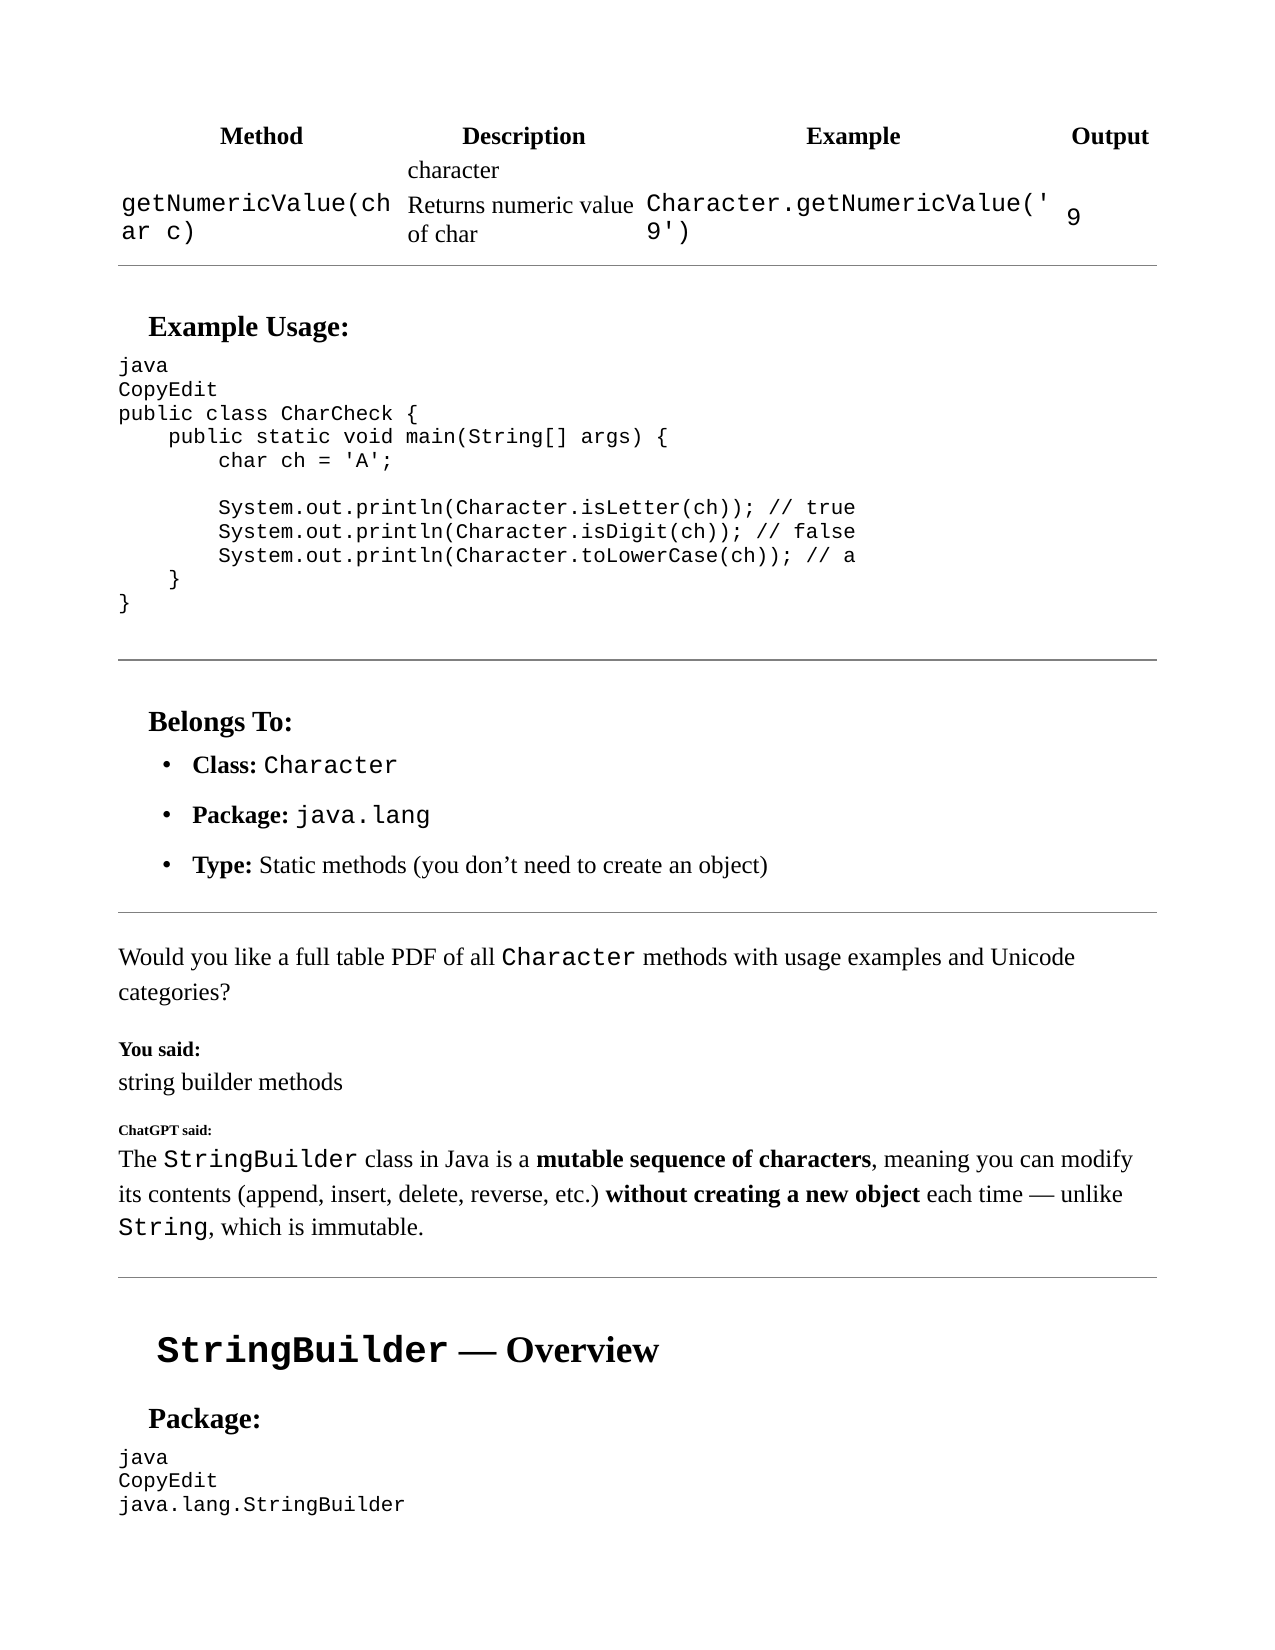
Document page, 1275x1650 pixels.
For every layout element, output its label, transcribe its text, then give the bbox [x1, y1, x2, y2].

subtitle ✅ Example Usage: [118, 309, 1157, 343]
table_header Description [405, 118, 643, 153]
text Would you like a full table PDF of all Character methods with usage examples and Unicode categories? [118, 942, 1157, 1006]
table_cell character [405, 153, 643, 187]
list Package: java.lang [162, 800, 1157, 831]
text public static void main(String[] args) { [118, 426, 1157, 450]
table_cell Character.getNumericValue('9') [643, 187, 1063, 251]
table_header Example [643, 118, 1063, 153]
table_cell Returns numeric value of char [405, 187, 643, 251]
subtitle ChatGPT said: [118, 1121, 1157, 1138]
text java [118, 356, 1157, 379]
text public class CharCheck { [118, 403, 1157, 426]
table_cell [118, 153, 404, 187]
table_header Output [1063, 118, 1157, 153]
table_cell 9 [1063, 187, 1157, 251]
table_cell [1063, 153, 1157, 187]
text } [118, 592, 1157, 616]
text System.out.println(Character.isLetter(ch)); // true [118, 497, 1157, 521]
text } [118, 568, 1157, 592]
subtitle You said: [118, 1037, 1157, 1061]
text string builder methods [118, 1067, 1157, 1096]
table_header Method [118, 118, 404, 153]
text The StringBuilder class in Java is a mutable sequence of characters, meaning you can modify its contents (append, insert, delete, reverse, etc.) without creating a new object each time — unlike String, which is immutable. [118, 1144, 1157, 1243]
list Class: Character [162, 750, 1157, 781]
text System.out.println(Character.toLowerCase(ch)); // a [118, 545, 1157, 568]
subtitle 🔹 Package: [118, 1401, 1157, 1434]
text java.lang.StringBuilder [118, 1494, 1157, 1518]
table_cell getNumericValue(char c) [118, 187, 404, 251]
text char ch = 'A'; [118, 450, 1157, 474]
subtitle ✅ Belongs To: [118, 704, 1157, 737]
text CopyEdit [118, 1471, 1157, 1494]
text CopyEdit [118, 379, 1157, 403]
text System.out.println(Character.isDigit(ch)); // false [118, 521, 1157, 545]
subtitle ✅ StringBuilder — Overview [118, 1327, 1157, 1374]
table_cell [643, 153, 1063, 187]
list Type: Static methods (you don’t need to create an object) [162, 850, 1157, 879]
text java [118, 1447, 1157, 1471]
